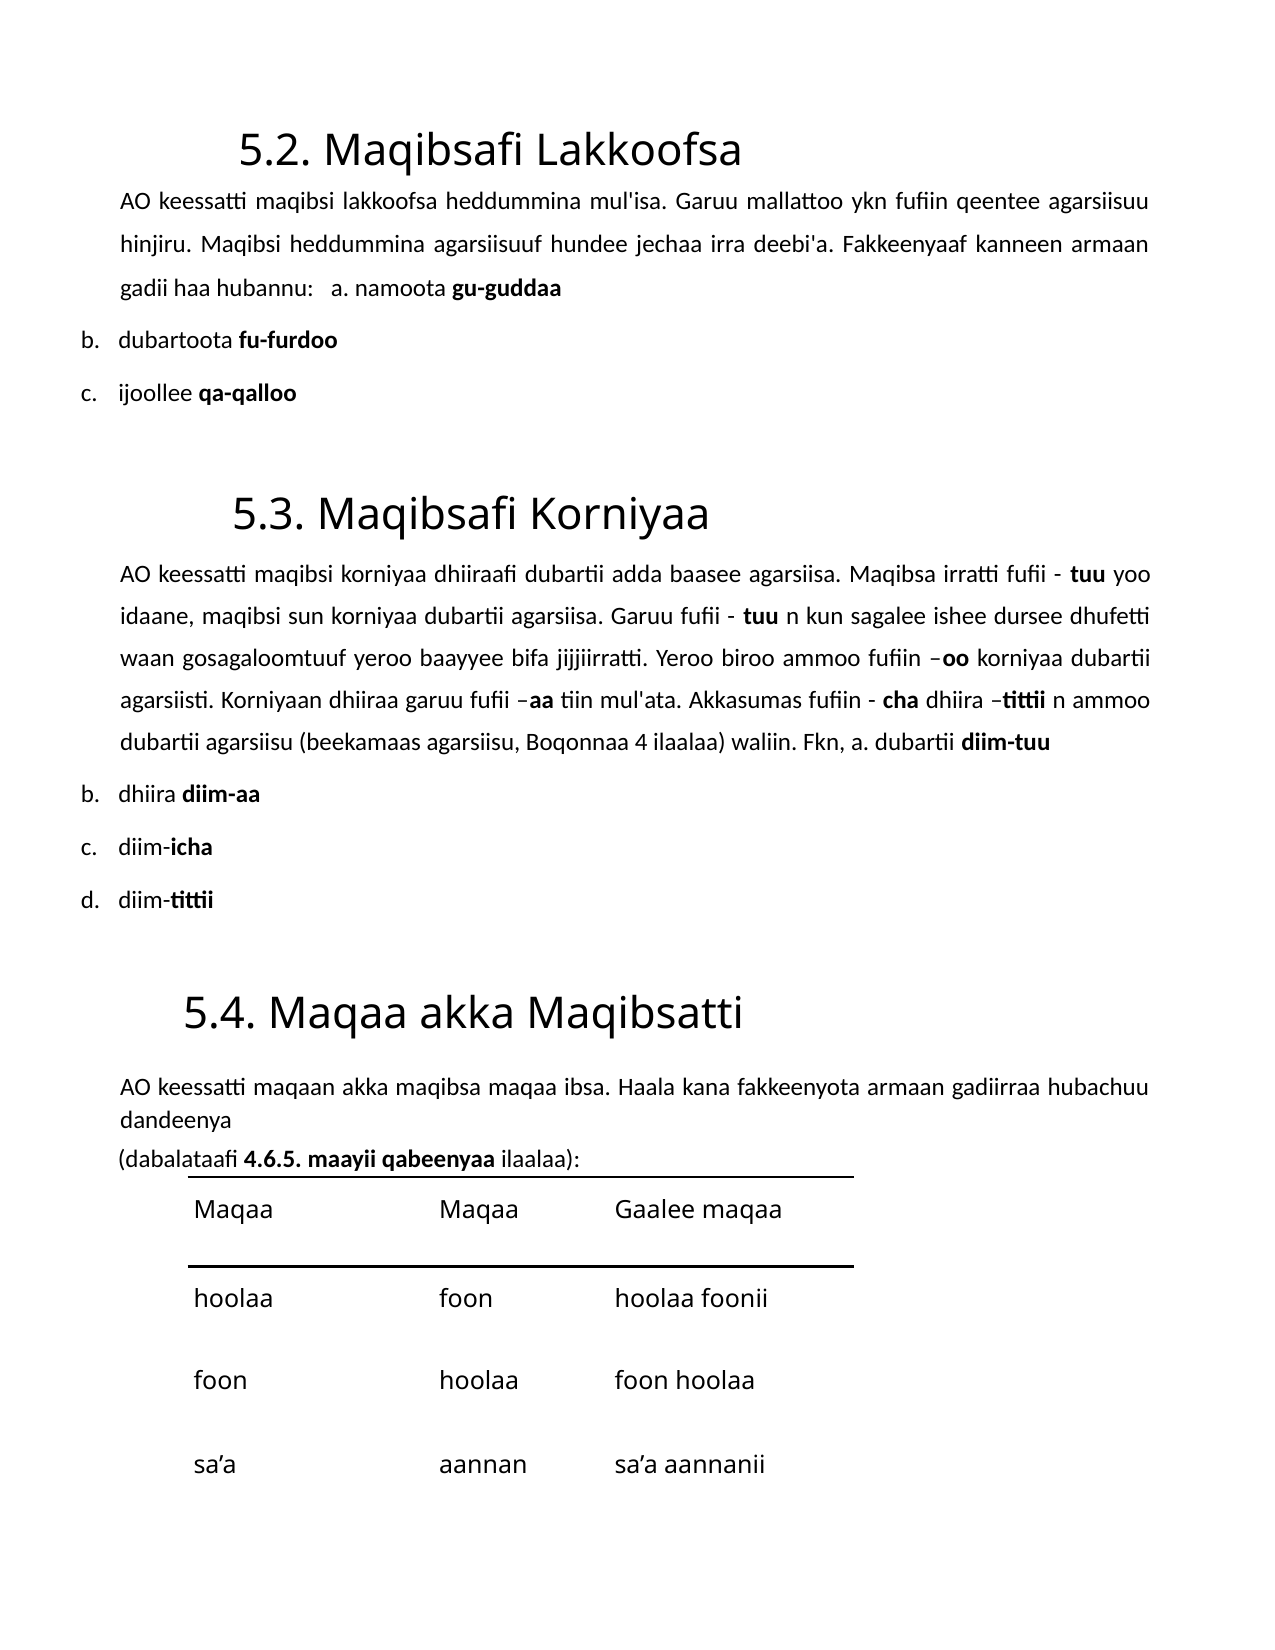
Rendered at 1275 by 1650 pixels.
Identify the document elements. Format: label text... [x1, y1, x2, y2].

text (dabalataafi 4.6.5. maayii qabeenyaa ilaalaa): [118, 1143, 1152, 1174]
list diim-tittii [81, 884, 1151, 915]
text AO keessatti maqibsi korniyaa dhiiraafi dubartii adda baasee agarsiisa. Maqibsa irratti fufii - tuu yoo idaane, maqibsi sun korniyaa dubartii agarsiisa. Garuu fufii - tuu n kun sagalee ishee dursee dhufetti waan gosagaloomtuuf yeroo baayyee bifa jijjiirratti. Yeroo biroo ammoo fufiin –oo korniyaa dubartii agarsiisti. Korniyaan dhiiraa garuu fufii –aa tiin mul'ata. Akkasumas fufiin - cha dhiira –tittii n ammoo dubartii agarsiisu (beekamaas agarsiisu, Boqonnaa 4 ilaalaa) waliin. Fkn, a. dubartii diim-tuu [120, 558, 1151, 756]
table_cell sa’a aannanii [614, 1417, 854, 1500]
table_header Maqaa [439, 1178, 614, 1265]
subtitle 5.3. Maqibsafi Korniyaa [118, 483, 1157, 542]
list diim-icha [81, 831, 1151, 862]
table_cell foon [439, 1268, 614, 1332]
table_cell hoolaa foonii [614, 1268, 854, 1332]
list ijoollee qa-qalloo [81, 377, 1151, 408]
table_cell aannan [439, 1417, 614, 1500]
table_cell hoolaa [188, 1268, 439, 1332]
text AO keessatti maqaan akka maqibsa maqaa ibsa. Haala kana fakkeenyota armaan gadiirraa hubachuu dandeenya [120, 1071, 1151, 1135]
table_cell sa’a [188, 1417, 439, 1500]
list dhiira diim-aa [81, 778, 1151, 809]
table_cell foon hoolaa [614, 1333, 854, 1417]
table_header Gaalee maqaa [614, 1178, 854, 1265]
subtitle 5.4. Maqaa akka Maqibsatti [118, 982, 1157, 1042]
text AO keessatti maqibsi lakkoofsa heddummina mul'isa. Garuu mallattoo ykn fufiin qeentee agarsiisuu hinjiru. Maqibsi heddummina agarsiisuuf hundee jechaa irra deebi'a. Fakkeenyaaf kanneen armaan gadii haa hubannu: a. namoota gu-guddaa [120, 185, 1151, 302]
table_header Maqaa [188, 1178, 439, 1265]
table_cell foon [188, 1333, 439, 1417]
table_cell hoolaa [439, 1333, 614, 1417]
subtitle 5.2. Maqibsafi Lakkoofsa [118, 118, 1157, 178]
list dubartoota fu-furdoo [81, 324, 1151, 355]
